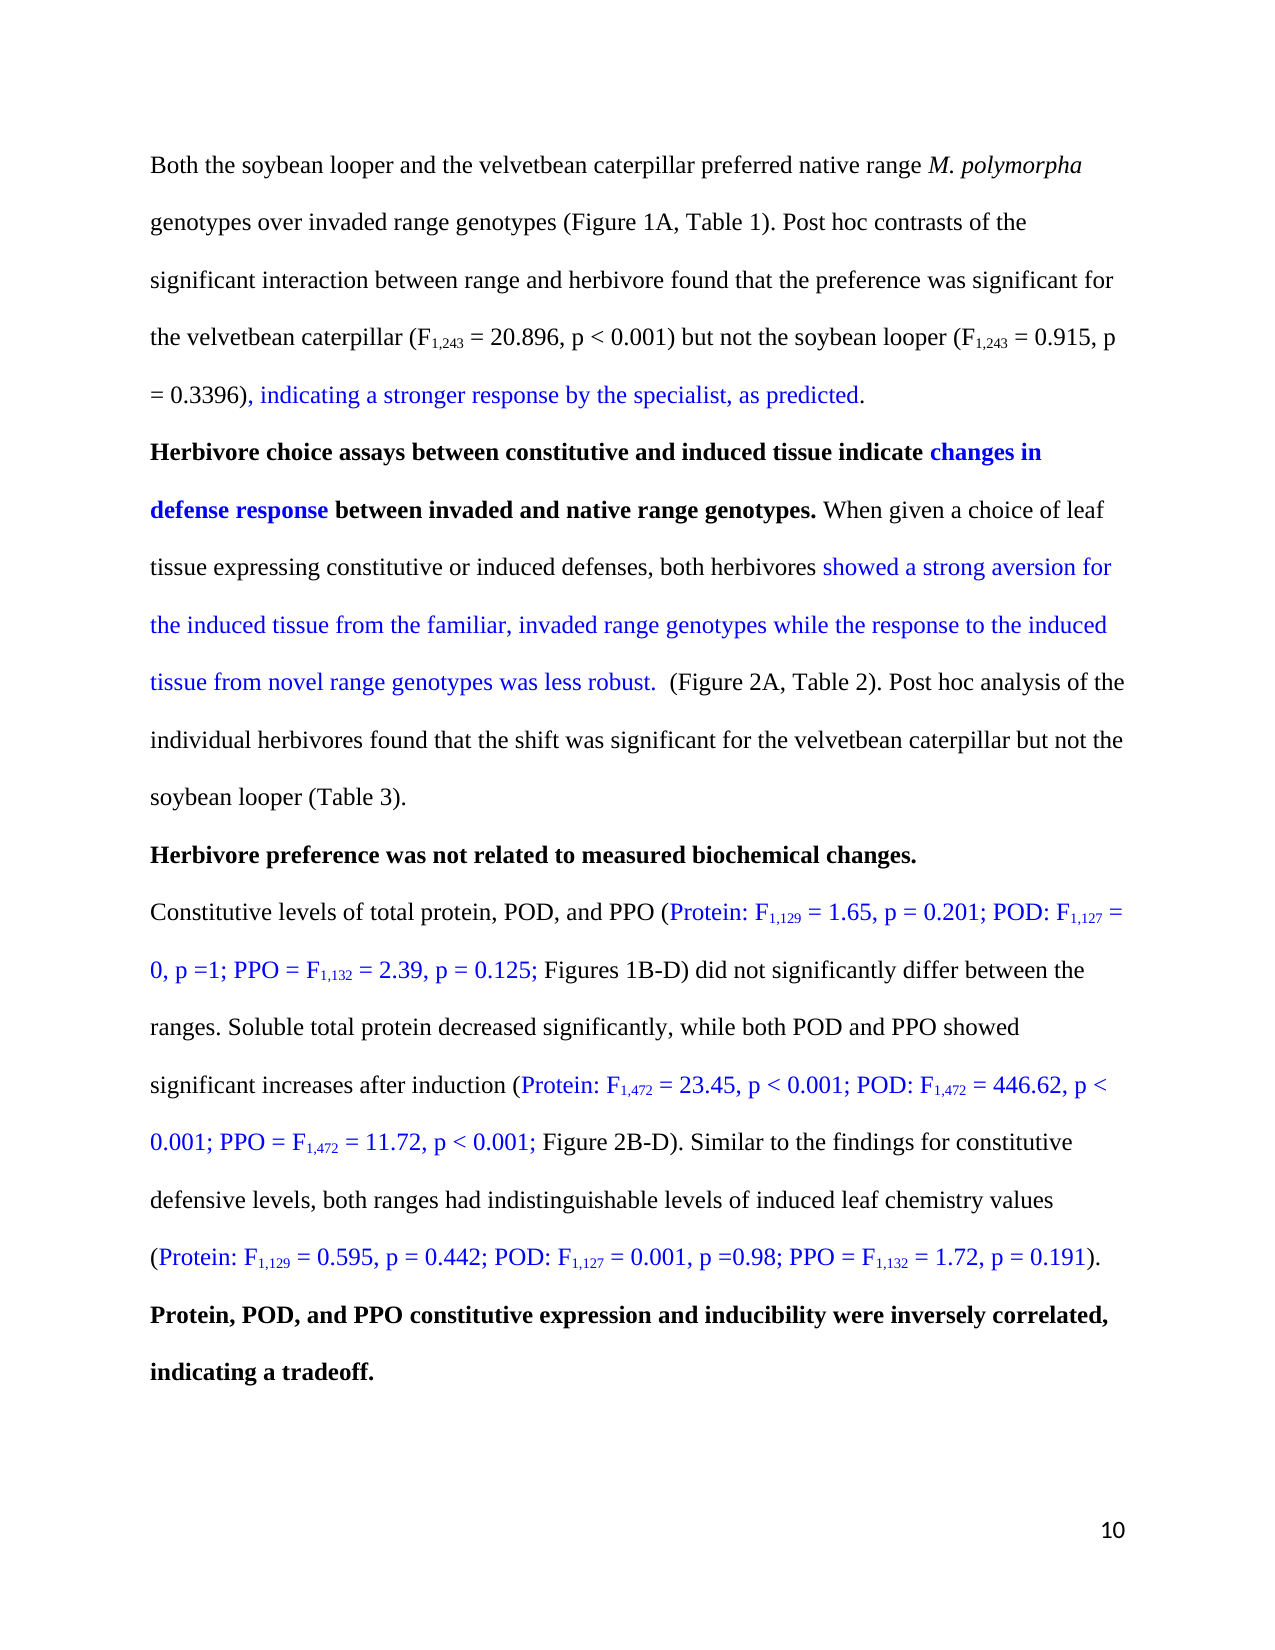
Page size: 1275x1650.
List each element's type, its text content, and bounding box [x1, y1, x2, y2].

text Both the soybean looper and the velvetbean caterpillar preferred native range M. polymorpha genotypes over invaded range genotypes (Figure 1A, Table 1). Post hoc contrasts of the significant interaction between range and herbivore found that the preference was significant for the velvetbean caterpillar (F1,243 = 20.896, p < 0.001) but not the soybean looper (F1,243 = 0.915, p = 0.3396), indicating a stronger response by the specialist, as predicted. [150, 150, 1125, 409]
text Herbivore choice assays between constitutive and induced tissue indicate changes in defense response between invaded and native range genotypes. When given a choice of leaf tissue expressing constitutive or induced defenses, both herbivores showed a strong aversion for the induced tissue from the familiar, invaded range genotypes while the response to the induced tissue from novel range genotypes was less robust. (Figure 2A, Table 2). Post hoc analysis of the individual herbivores found that the shift was significant for the velvetbean caterpillar but not the soybean looper (Table 3). [150, 437, 1125, 811]
text Constitutive levels of total protein, POD, and PPO (Protein: F1,129 = 1.65, p = 0.201; POD: F1,127 = 0, p =1; PPO = F1,132 = 2.39, p = 0.125; Figures 1B-D) did not significantly differ between the ranges. Soluble total protein decreased significantly, while both POD and PPO showed significant increases after induction (Protein: F1,472 = 23.45, p < 0.001; POD: F1,472 = 446.62, p < 0.001; PPO = F1,472 = 11.72, p < 0.001; Figure 2B-D). Similar to the findings for constitutive defensive levels, both ranges had indistinguishable levels of induced leaf chemistry values (Protein: F1,129 = 0.595, p = 0.442; POD: F1,127 = 0.001, p =0.98; PPO = F1,132 = 1.72, p = 0.191). [150, 897, 1125, 1271]
text Protein, POD, and PPO constitutive expression and inducibility were inversely correlated, indicating a tradeoff. [150, 1300, 1125, 1386]
text Herbivore preference was not related to measured biochemical changes. [150, 840, 1125, 869]
